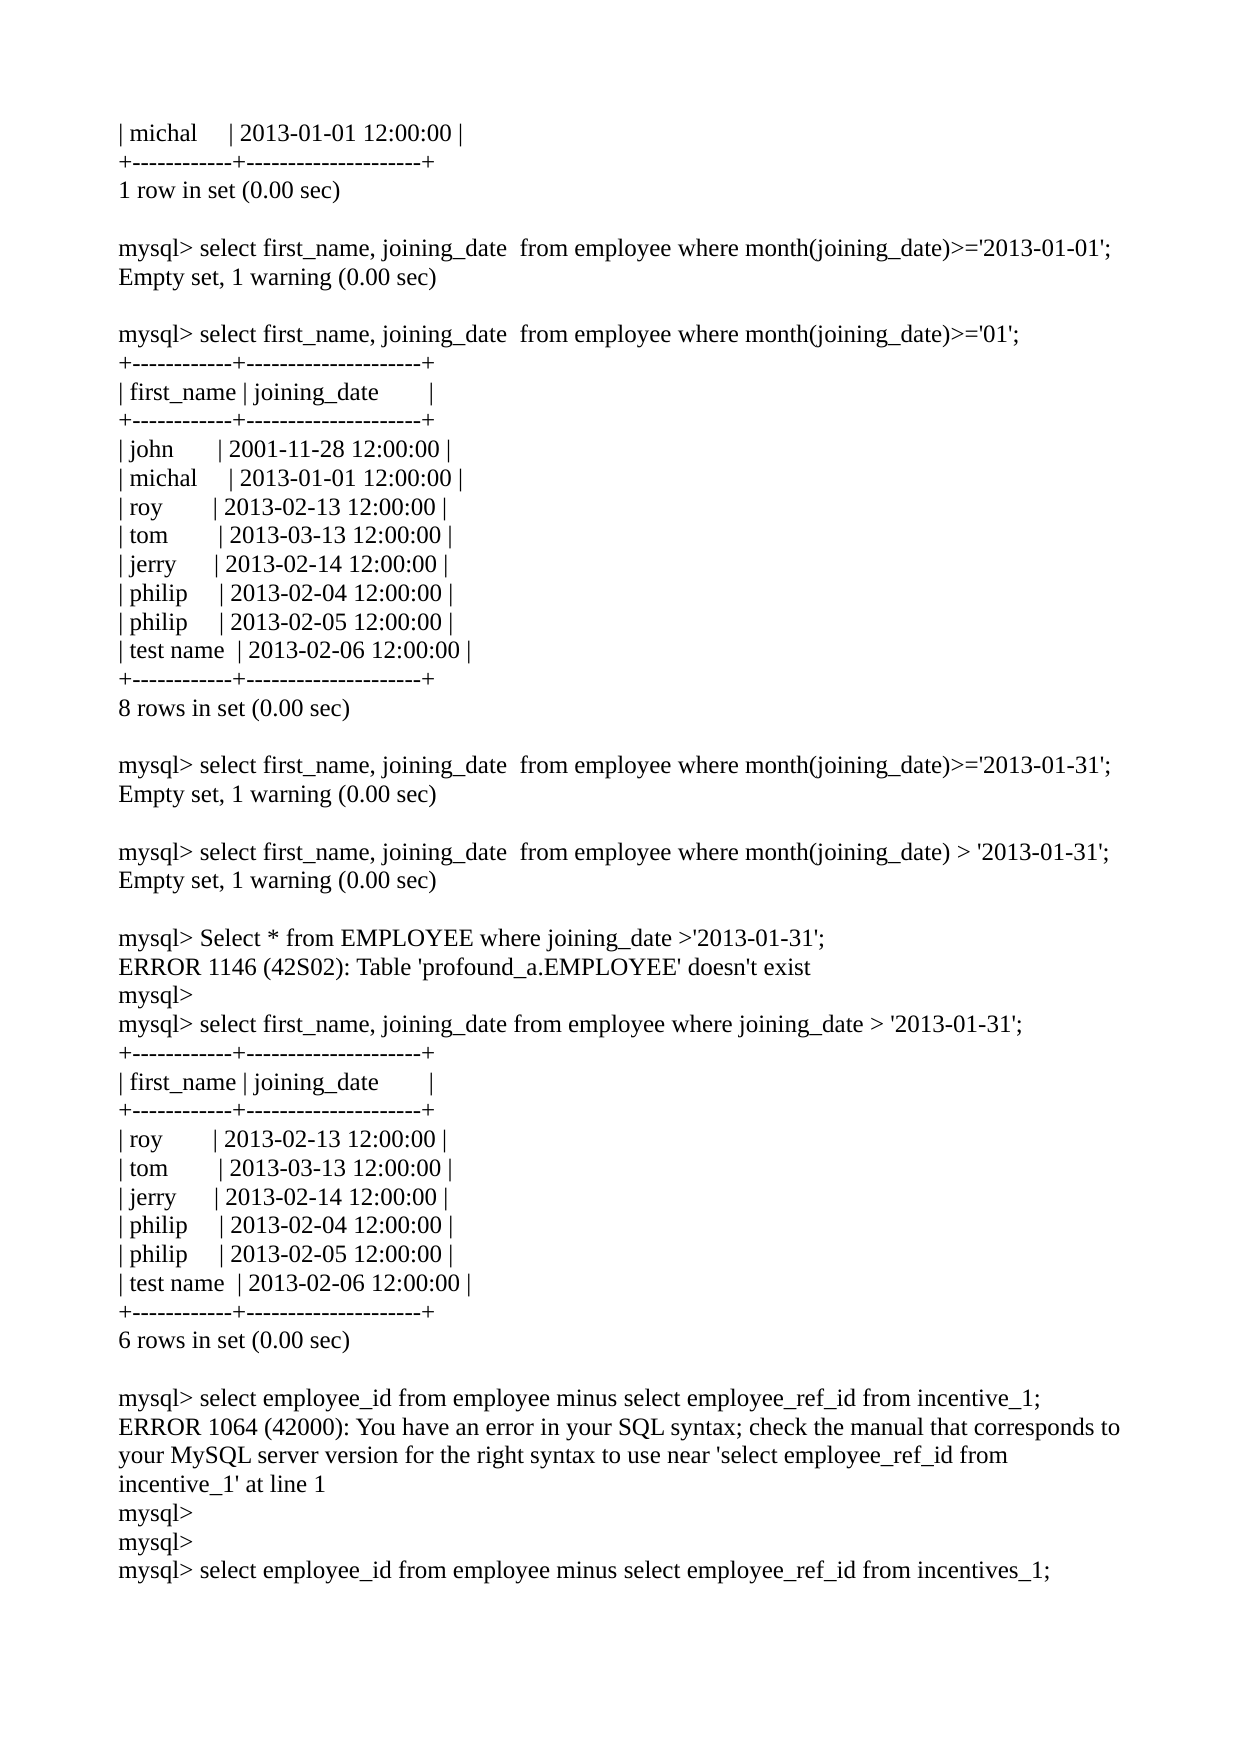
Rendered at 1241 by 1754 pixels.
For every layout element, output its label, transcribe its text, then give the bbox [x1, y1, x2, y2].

text mysql> [118, 1527, 1122, 1556]
text | jerry | 2013-02-14 12:00:00 | [118, 549, 1122, 578]
text | philip | 2013-02-04 12:00:00 | [118, 1211, 1122, 1239]
text | first_name | joining_date | [118, 1067, 1122, 1096]
text | jerry | 2013-02-14 12:00:00 | [118, 1182, 1122, 1211]
text ERROR 1146 (42S02): Table 'profound_a.EMPLOYEE' doesn't exist [118, 952, 1122, 981]
text mysql> select first_name, joining_date from employee where month(joining_date)>='2013-01-31'; [118, 751, 1122, 779]
text | michal | 2013-01-01 12:00:00 | [118, 463, 1122, 492]
text | roy | 2013-02-13 12:00:00 | [118, 492, 1122, 521]
text | michal | 2013-01-01 12:00:00 | [118, 118, 1122, 147]
text +------------+---------------------+ [118, 664, 1122, 693]
text 6 rows in set (0.00 sec) [118, 1326, 1122, 1354]
text +------------+---------------------+ [118, 147, 1122, 176]
text mysql> select first_name, joining_date from employee where month(joining_date) > '2013-01-31'; [118, 837, 1122, 866]
text +------------+---------------------+ [118, 1038, 1122, 1067]
text 8 rows in set (0.00 sec) [118, 693, 1122, 722]
text Empty set, 1 warning (0.00 sec) [118, 262, 1122, 291]
text mysql> [118, 981, 1122, 1009]
text | test name | 2013-02-06 12:00:00 | [118, 1268, 1122, 1297]
text mysql> select first_name, joining_date from employee where joining_date > '2013-01-31'; [118, 1009, 1122, 1038]
text mysql> select first_name, joining_date from employee where month(joining_date)>='01'; [118, 319, 1122, 348]
text | first_name | joining_date | [118, 377, 1122, 406]
text | philip | 2013-02-05 12:00:00 | [118, 1239, 1122, 1268]
text | philip | 2013-02-05 12:00:00 | [118, 607, 1122, 636]
text | tom | 2013-03-13 12:00:00 | [118, 1153, 1122, 1182]
text ERROR 1064 (42000): You have an error in your SQL syntax; check the manual that corresponds to your MySQL server version for the right syntax to use near 'select employee_ref_id from incentive_1' at line 1 [118, 1412, 1122, 1498]
text 1 row in set (0.00 sec) [118, 176, 1122, 204]
text | test name | 2013-02-06 12:00:00 | [118, 636, 1122, 664]
text +------------+---------------------+ [118, 1297, 1122, 1326]
text mysql> Select * from EMPLOYEE where joining_date >'2013-01-31'; [118, 923, 1122, 952]
text mysql> select employee_id from employee minus select employee_ref_id from incentives_1; [118, 1556, 1122, 1584]
text | john | 2001-11-28 12:00:00 | [118, 434, 1122, 463]
text | tom | 2013-03-13 12:00:00 | [118, 521, 1122, 549]
text +------------+---------------------+ [118, 348, 1122, 377]
text Empty set, 1 warning (0.00 sec) [118, 779, 1122, 808]
text | philip | 2013-02-04 12:00:00 | [118, 578, 1122, 607]
text mysql> select first_name, joining_date from employee where month(joining_date)>='2013-01-01'; [118, 233, 1122, 262]
text mysql> [118, 1498, 1122, 1527]
text mysql> select employee_id from employee minus select employee_ref_id from incentive_1; [118, 1383, 1122, 1412]
text +------------+---------------------+ [118, 1096, 1122, 1124]
text +------------+---------------------+ [118, 406, 1122, 434]
text Empty set, 1 warning (0.00 sec) [118, 866, 1122, 894]
text | roy | 2013-02-13 12:00:00 | [118, 1124, 1122, 1153]
